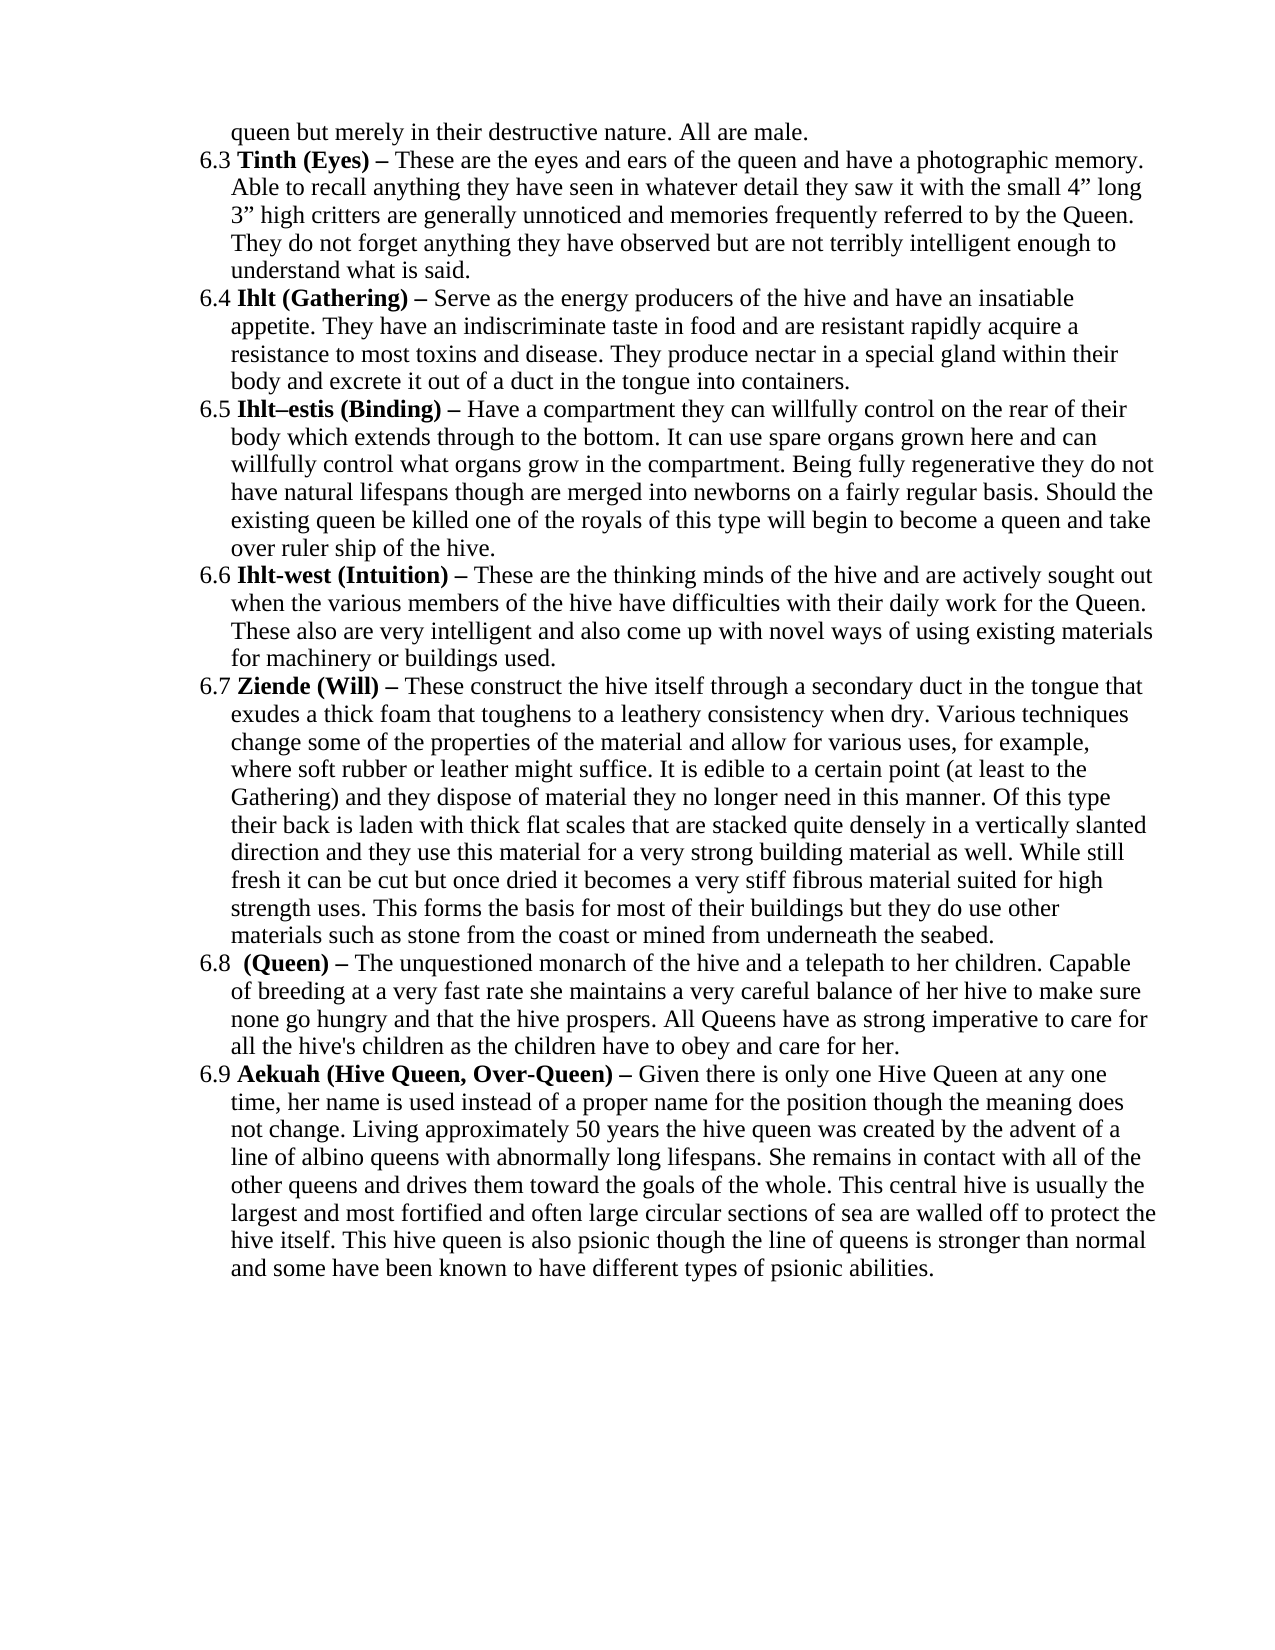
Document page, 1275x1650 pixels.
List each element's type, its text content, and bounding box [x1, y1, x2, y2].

list Ihlt–estis (Binding) – Have a compartment they can willfully control on the rear of their body which extends through to the bottom. It can use spare organs grown here and can willfully control what organs grow in the compartment. Being fully regenerative they do not have natural lifespans though are merged into newborns on a fairly regular basis. Should the existing queen be killed one of the royals of this type will begin to become a queen and take over ruler ship of the hive. [193, 395, 1157, 561]
list Tinth (Eyes) – These are the eyes and ears of the queen and have a photographic memory. Able to recall anything they have seen in whatever detail they saw it with the small 4” long 3” high critters are generally unnoticed and memories frequently referred to by the Queen. They do not forget anything they have observed but are not terribly intelligent enough to understand what is said. [193, 146, 1157, 284]
list Aekuah (Hive Queen, Over-Queen) – Given there is only one Hive Queen at any one time, her name is used instead of a proper name for the position though the meaning does not change. Living approximately 50 years the hive queen was created by the advent of a line of albino queens with abnormally long lifespans. She remains in contact with all of the other queens and drives them toward the goals of the whole. This central hive is usually the largest and most fortified and often large circular sections of sea are walled off to protect the hive itself. This hive queen is also psionic though the line of queens is stronger than normal and some have been known to have different types of psionic abilities. [193, 1060, 1157, 1282]
list Ziende (Will) – These construct the hive itself through a secondary duct in the tongue that exudes a thick foam that toughens to a leathery consistency when dry. Various techniques change some of the properties of the material and allow for various uses, for example, where soft rubber or leather might suffice. It is edible to a certain point (at least to the Gathering) and they dispose of material they no longer need in this manner. Of this type their back is laden with thick flat scales that are stacked quite densely in a vertically slanted direction and they use this material for a very strong building material as well. While still fresh it can be cut but once dried it becomes a very stiff fibrous material suited for high strength uses. This forms the basis for most of their buildings but they do use other materials such as stone from the coast or mined from underneath the seabed. [193, 672, 1157, 949]
list (Queen) – The unquestioned monarch of the hive and a telepath to her children. Capable of breeding at a very fast rate she maintains a very careful balance of her hive to make sure none go hungry and that the hive prospers. All Queens have as strong imperative to care for all the hive's children as the children have to obey and care for her. [193, 949, 1157, 1060]
list Ihlt (Gathering) – Serve as the energy producers of the hive and have an insatiable appetite. They have an indiscriminate taste in food and are resistant rapidly acquire a resistance to most toxins and disease. They produce nectar in a special gland within their body and excrete it out of a duct in the tongue into containers. [193, 284, 1157, 395]
list Ihlt-west (Intuition) – These are the thinking minds of the hive and are actively sought out when the various members of the hive have difficulties with their daily work for the Queen. These also are very intelligent and also come up with novel ways of using existing materials for machinery or buildings used. [193, 561, 1157, 672]
list queen but merely in their destructive nature. All are male. [193, 118, 1157, 146]
